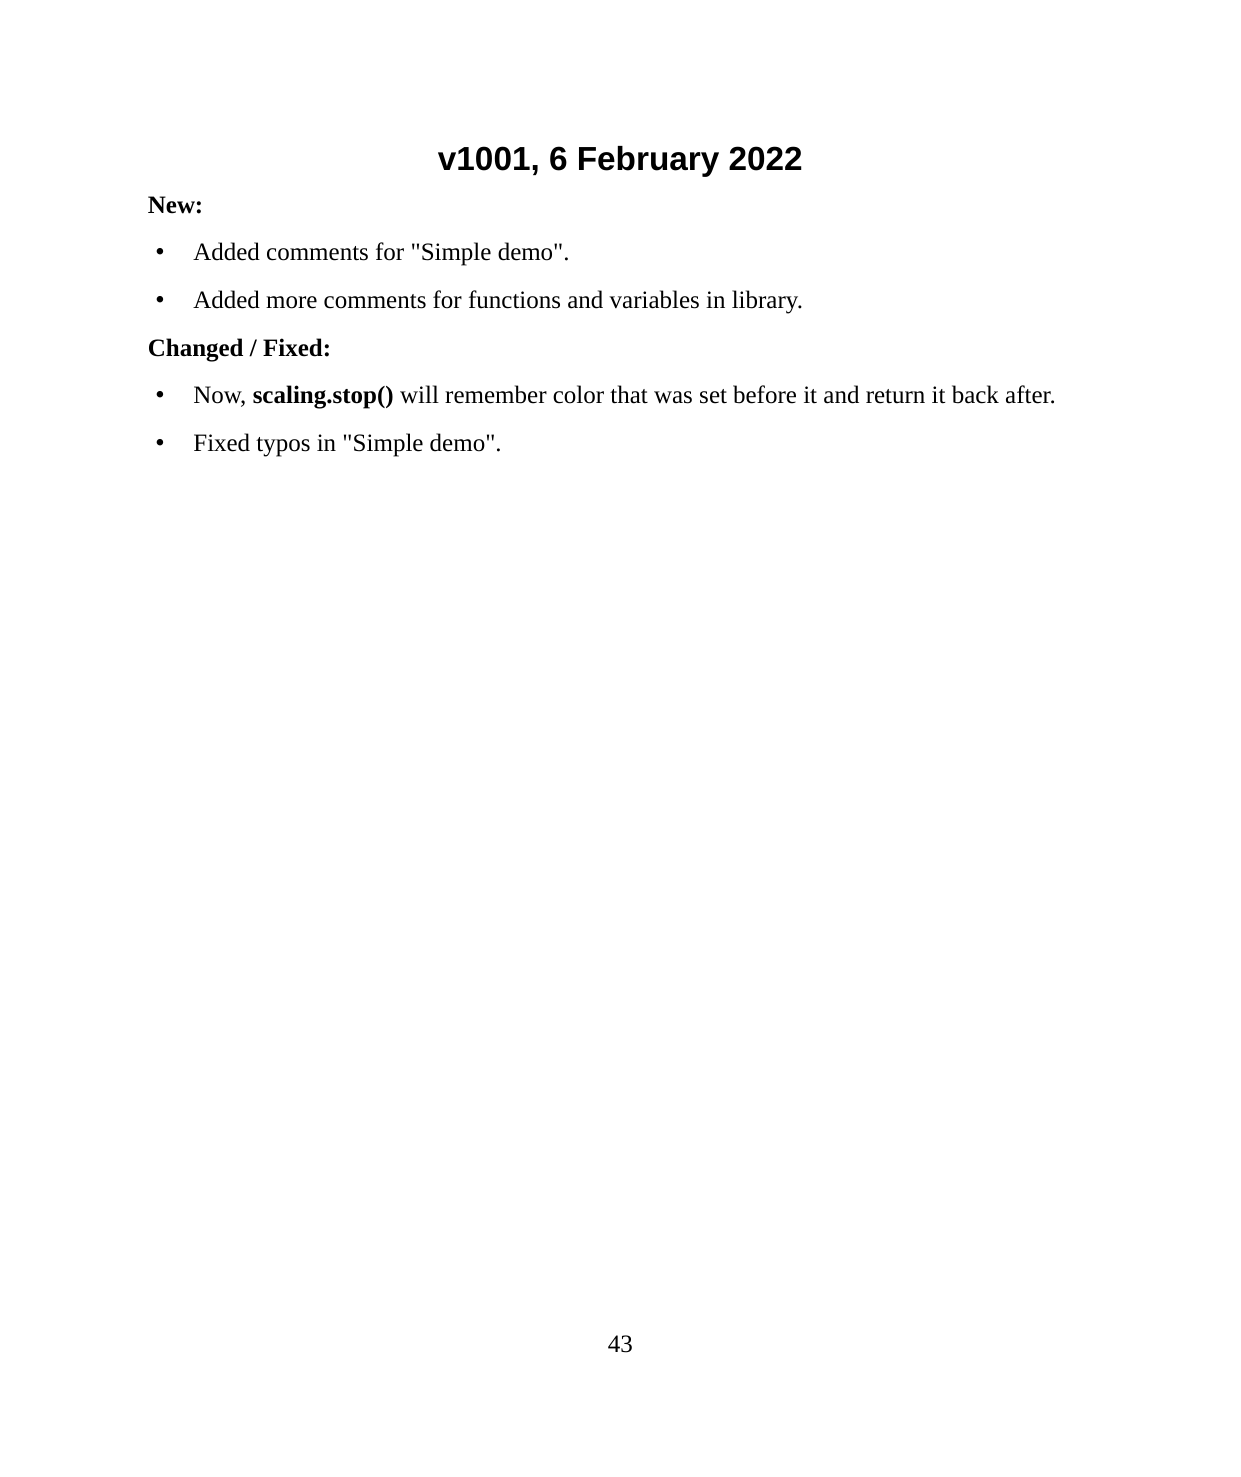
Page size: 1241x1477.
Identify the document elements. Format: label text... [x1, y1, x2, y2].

list Fixed typos in "Simple demo". [156, 428, 1122, 457]
list Added comments for "Simple demo". [156, 237, 1122, 266]
subtitle v1001, 6 February 2022 [118, 139, 1122, 177]
list Added more comments for functions and variables in library. [156, 285, 1122, 314]
text New: [118, 190, 1122, 219]
list Now, scaling.stop() will remember color that was set before it and return it back after. [156, 380, 1122, 409]
text Changed / Fixed: [118, 333, 1122, 361]
